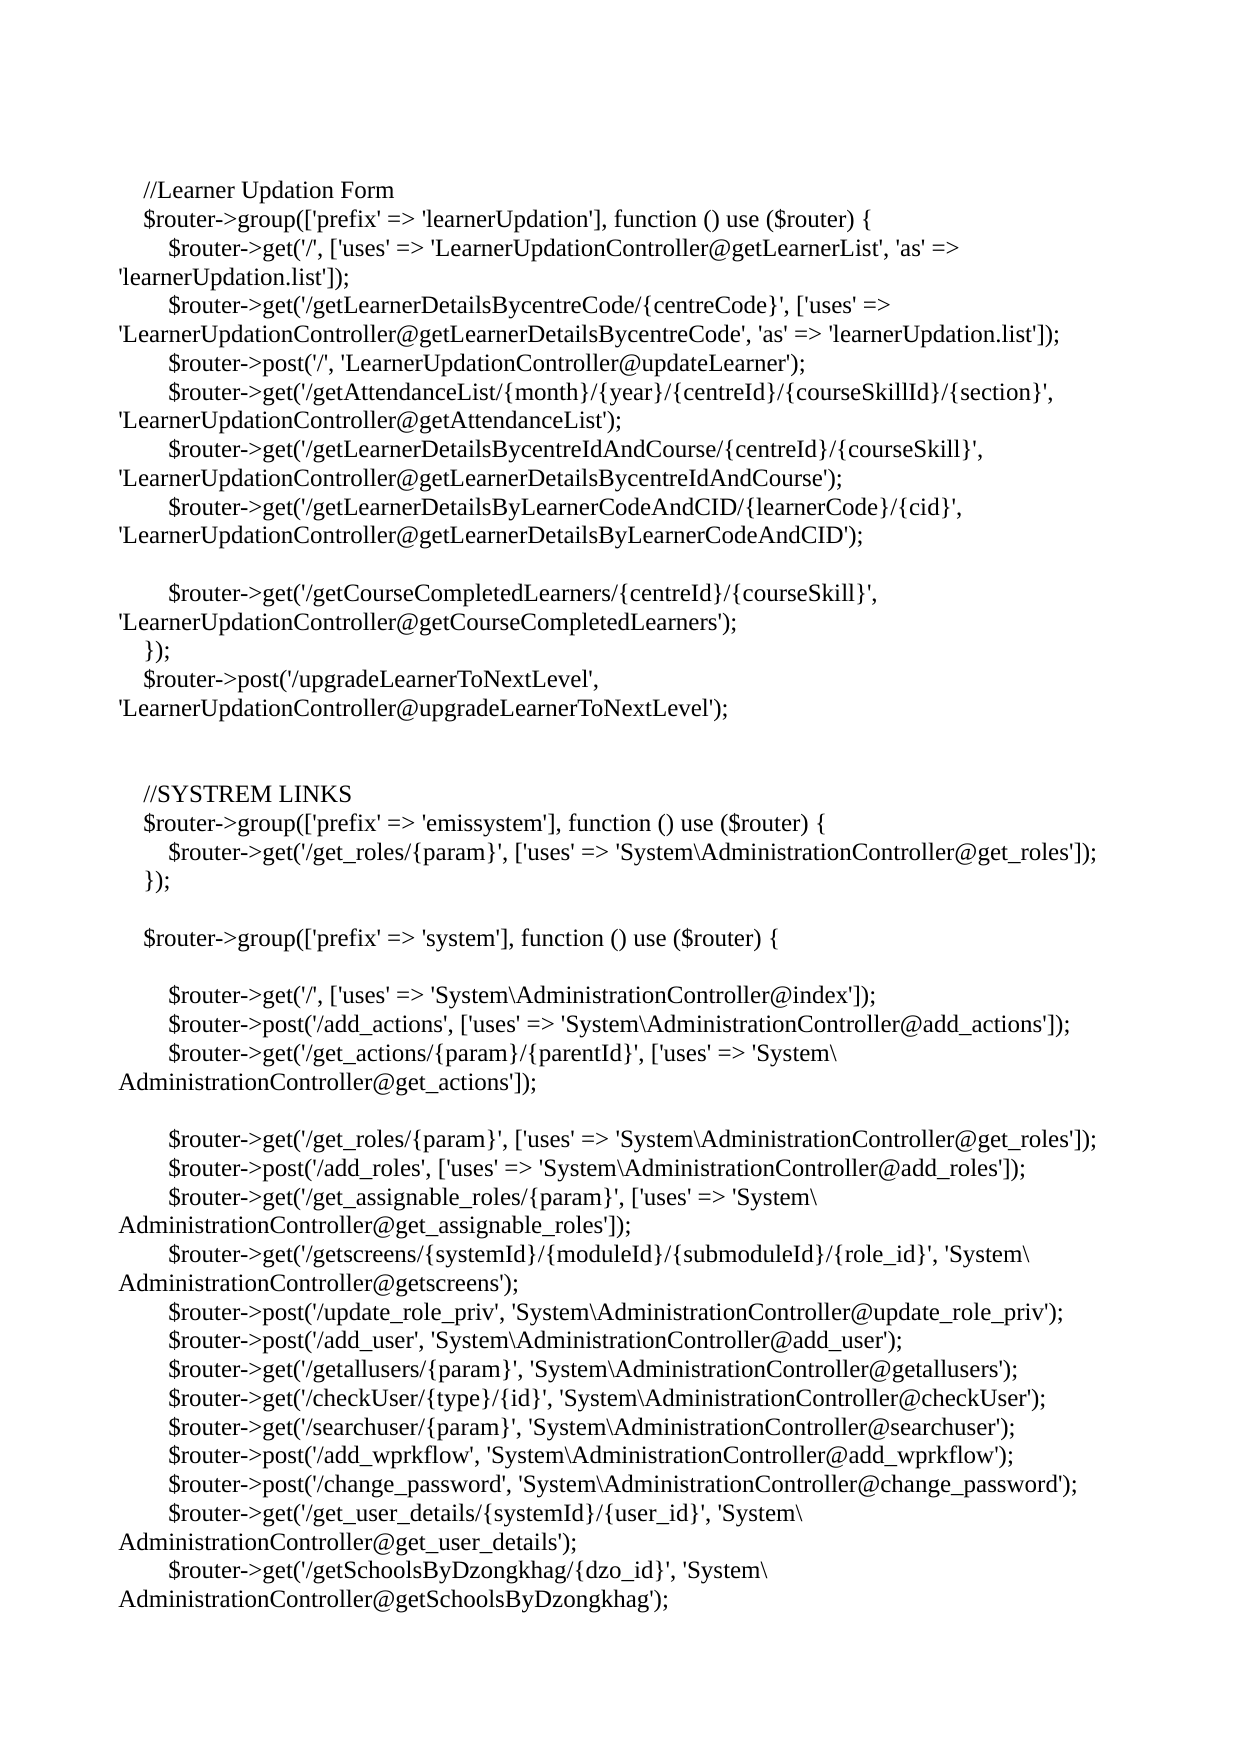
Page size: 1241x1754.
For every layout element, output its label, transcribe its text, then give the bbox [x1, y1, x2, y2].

text $router->group(['prefix' => 'emissystem'], function () use ($router) { [118, 808, 1122, 837]
text $router->get('/searchuser/{param}', 'System\AdministrationController@searchuser'); [118, 1412, 1122, 1441]
text $router->get('/getLearnerDetailsBycentreCode/{centreCode}', ['uses' => 'LearnerUpdationController@getLearnerDetailsBycentreCode', 'as' => 'learnerUpdation.list']); [118, 291, 1122, 348]
text $router->post('/add_actions', ['uses' => 'System\AdministrationController@add_actions']); [118, 1009, 1122, 1038]
text $router->get('/get_roles/{param}', ['uses' => 'System\AdministrationController@get_roles']); [118, 837, 1122, 866]
text $router->get('/getallusers/{param}', 'System\AdministrationController@getallusers'); [118, 1354, 1122, 1383]
text $router->post('/add_wprkflow', 'System\AdministrationController@add_wprkflow'); [118, 1441, 1122, 1469]
text }); [118, 866, 1122, 894]
text $router->get('/getLearnerDetailsBycentreIdAndCourse/{centreId}/{courseSkill}', 'LearnerUpdationController@getLearnerDetailsBycentreIdAndCourse'); [118, 434, 1122, 492]
text $router->get('/getscreens/{systemId}/{moduleId}/{submoduleId}/{role_id}', 'System\AdministrationController@getscreens'); [118, 1239, 1122, 1297]
text $router->get('/get_roles/{param}', ['uses' => 'System\AdministrationController@get_roles']); [118, 1124, 1122, 1153]
text $router->group(['prefix' => 'learnerUpdation'], function () use ($router) { [118, 204, 1122, 233]
text $router->post('/update_role_priv', 'System\AdministrationController@update_role_priv'); [118, 1297, 1122, 1326]
text $router->post('/add_user', 'System\AdministrationController@add_user'); [118, 1326, 1122, 1354]
text $router->post('/upgradeLearnerToNextLevel', 'LearnerUpdationController@upgradeLearnerToNextLevel'); [118, 664, 1122, 722]
text $router->get('/getCourseCompletedLearners/{centreId}/{courseSkill}', 'LearnerUpdationController@getCourseCompletedLearners'); [118, 578, 1122, 636]
text $router->get('/', ['uses' => 'System\AdministrationController@index']); [118, 981, 1122, 1009]
text $router->get('/get_user_details/{systemId}/{user_id}', 'System\AdministrationController@get_user_details'); [118, 1498, 1122, 1556]
text $router->get('/', ['uses' => 'LearnerUpdationController@getLearnerList', 'as' => 'learnerUpdation.list']); [118, 233, 1122, 291]
text $router->get('/checkUser/{type}/{id}', 'System\AdministrationController@checkUser'); [118, 1383, 1122, 1412]
text //SYSTREM LINKS [118, 779, 1122, 808]
text //Learner Updation Form [118, 176, 1122, 204]
text $router->get('/getSchoolsByDzongkhag/{dzo_id}', 'System\AdministrationController@getSchoolsByDzongkhag'); [118, 1556, 1122, 1613]
text $router->get('/getLearnerDetailsByLearnerCodeAndCID/{learnerCode}/{cid}', 'LearnerUpdationController@getLearnerDetailsByLearnerCodeAndCID'); [118, 492, 1122, 549]
text $router->get('/getAttendanceList/{month}/{year}/{centreId}/{courseSkillId}/{section}', 'LearnerUpdationController@getAttendanceList'); [118, 377, 1122, 434]
text $router->post('/add_roles', ['uses' => 'System\AdministrationController@add_roles']); [118, 1153, 1122, 1182]
text $router->post('/', 'LearnerUpdationController@updateLearner'); [118, 348, 1122, 377]
text $router->get('/get_actions/{param}/{parentId}', ['uses' => 'System\AdministrationController@get_actions']); [118, 1038, 1122, 1096]
text $router->group(['prefix' => 'system'], function () use ($router) { [118, 923, 1122, 952]
text $router->get('/get_assignable_roles/{param}', ['uses' => 'System\AdministrationController@get_assignable_roles']); [118, 1182, 1122, 1239]
text }); [118, 636, 1122, 664]
text $router->post('/change_password', 'System\AdministrationController@change_password'); [118, 1469, 1122, 1498]
